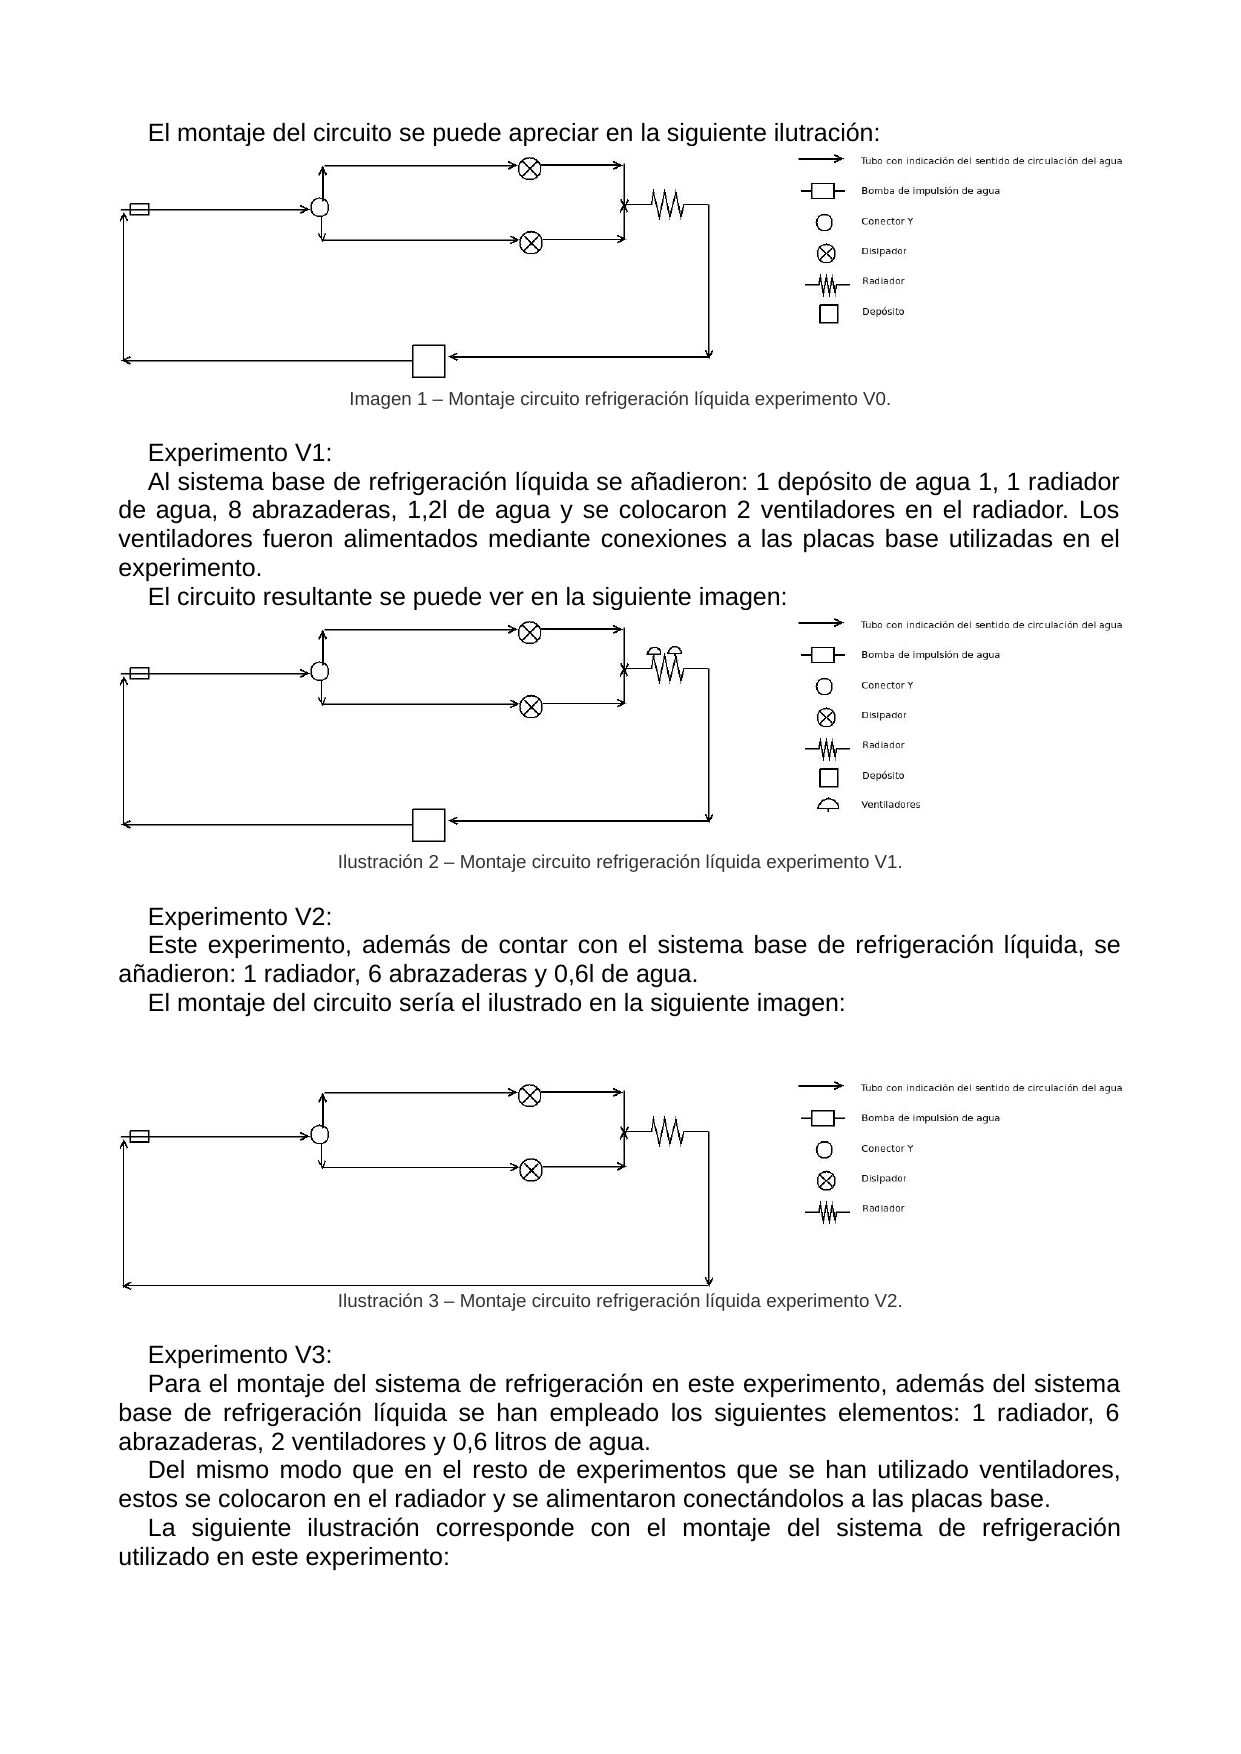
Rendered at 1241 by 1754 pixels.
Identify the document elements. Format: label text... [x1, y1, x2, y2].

text Experimento V1: [118, 438, 1122, 467]
text Para el montaje del sistema de refrigeración en este experimento, además del sistema base de refrigeración líquida se han empleado los siguientes elementos: 1 radiador, 6 abrazaderas, 2 ventiladores y 0,6 litros de agua. [118, 1369, 1122, 1456]
text El circuito resultante se puede ver en la siguiente imagen: [118, 582, 1122, 610]
text El montaje del circuito sería el ilustrado en la siguiente imagen: [118, 988, 1122, 1016]
text Al sistema base de refrigeración líquida se añadieron: 1 depósito de agua 1, 1 radiador de agua, 8 abrazaderas, 1,2l de agua y se colocaron 2 ventiladores en el radiador. Los ventiladores fueron alimentados mediante conexiones a las placas base utilizadas en el experimento. [118, 467, 1122, 582]
text Ilustración 2 – Montaje circuito refrigeración líquida experimento V1. [118, 852, 1122, 873]
picture [118, 610, 1123, 852]
text La siguiente ilustración corresponde con el montaje del sistema de refrigeración utilizado en este experimento: [118, 1513, 1122, 1571]
text El montaje del circuito se puede apreciar en la siguiente ilutración: [118, 118, 1122, 146]
text Este experimento, además de contar con el sistema base de refrigeración líquida, se añadieron: 1 radiador, 6 abrazaderas y 0,6l de agua. [118, 930, 1122, 988]
picture [118, 1073, 1123, 1291]
text Ilustración 3 – Montaje circuito refrigeración líquida experimento V2. [118, 1291, 1122, 1312]
text Experimento V2: [118, 901, 1122, 930]
picture [118, 146, 1123, 388]
text Del mismo modo que en el resto de experimentos que se han utilizado ventiladores, estos se colocaron en el radiador y se alimentaron conectándolos a las placas base. [118, 1456, 1122, 1513]
text Imagen 1 – Montaje circuito refrigeración líquida experimento V0. [118, 388, 1122, 409]
text Experimento V3: [118, 1341, 1122, 1369]
